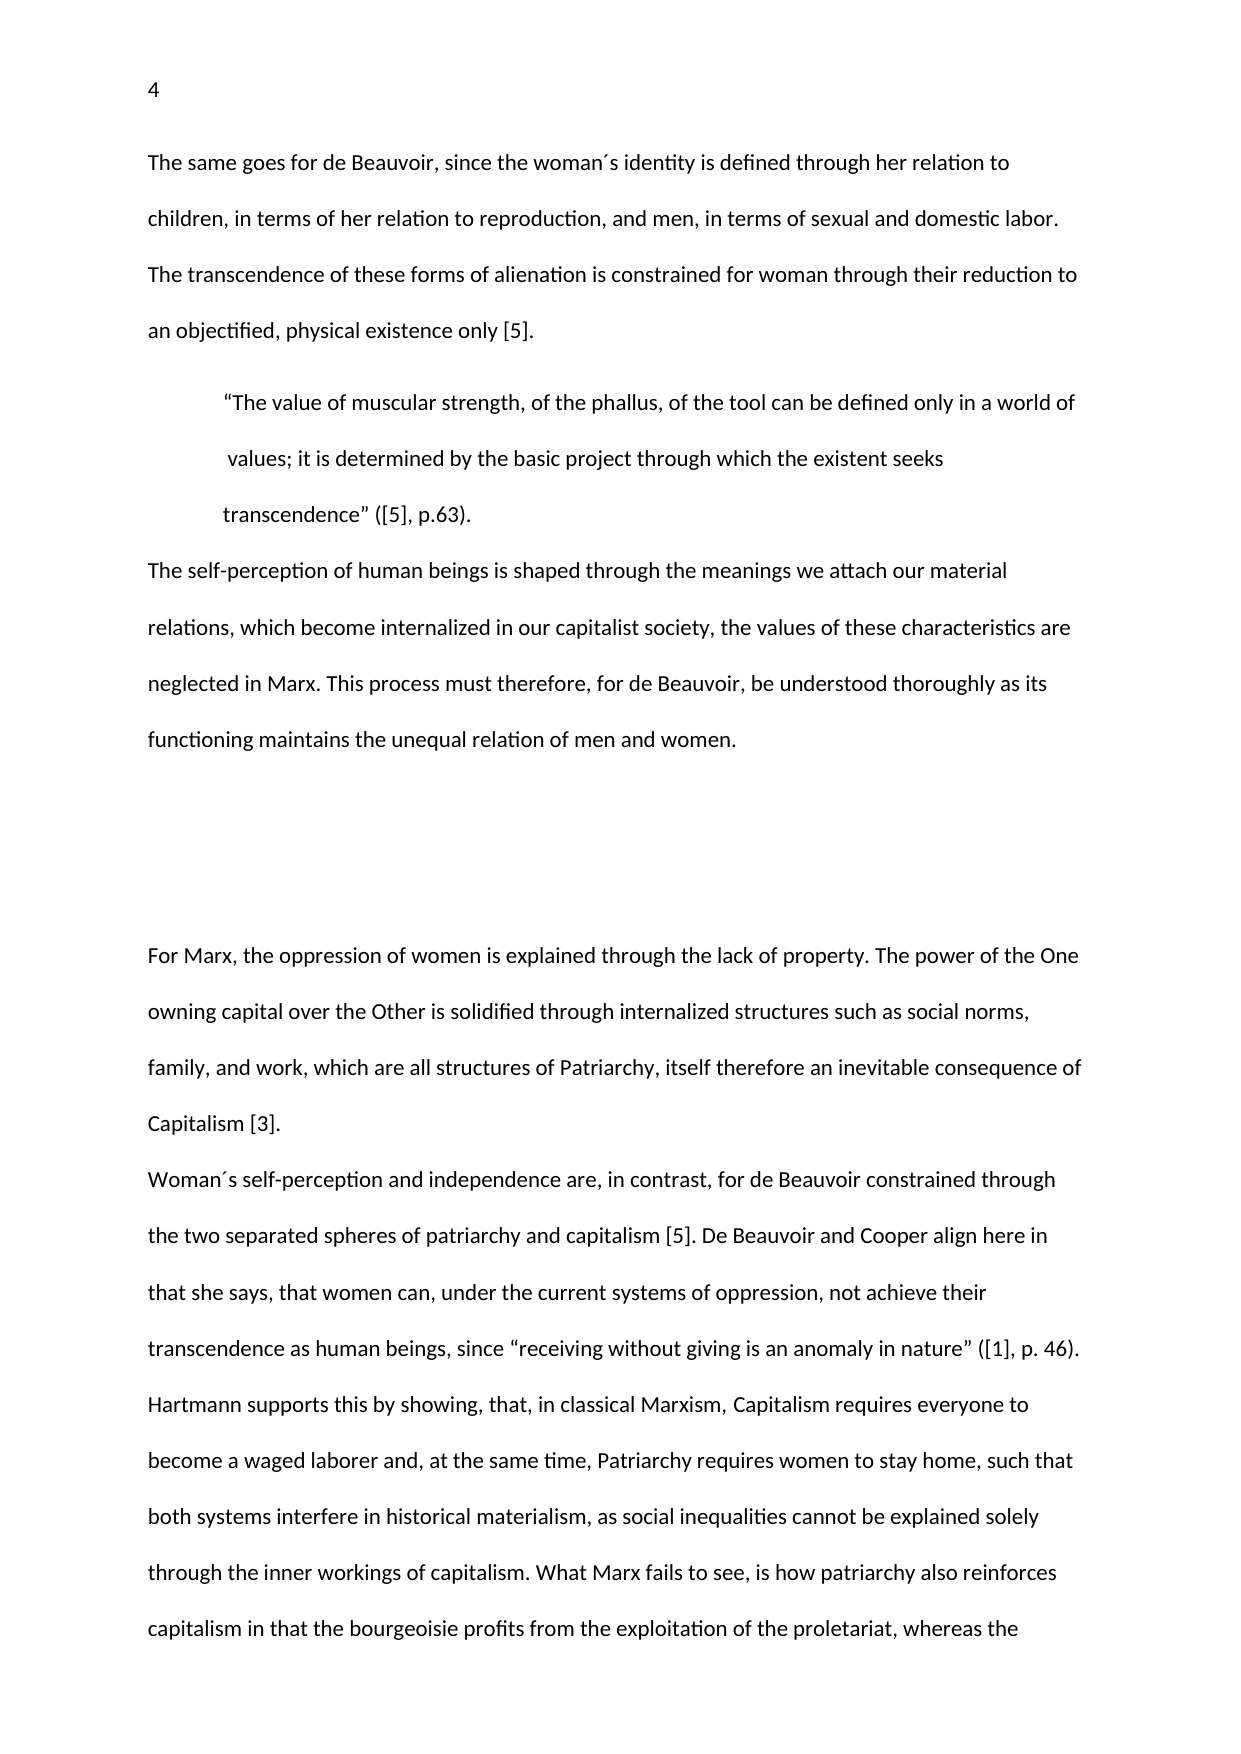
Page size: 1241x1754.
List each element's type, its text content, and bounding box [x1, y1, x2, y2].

text values; it is determined by the basic project through which the existent seeks transcendence” ([5], p.63). [223, 444, 1093, 528]
text For Marx, the oppression of women is explained through the lack of property. The power of the One owning capital over the Other is solidified through internalized structures such as social norms, family, and work, which are all structures of Patriarchy, itself therefore an inevitable consequence of Capitalism [3]. [148, 941, 1093, 1137]
text The self-perception of human beings is shaped through the meanings we attach our material relations, which become internalized in our capitalist society, the values of these characteristics are neglected in Marx. This process must therefore, for de Beauvoir, be understood thoroughly as its functioning maintains the unequal relation of men and women. [148, 557, 1093, 753]
text “The value of muscular strength, of the phallus, of the tool can be defined only in a world of [148, 388, 1093, 416]
text Hartmann supports this by showing, that, in classical Marxism, Capitalism requires everyone to become a waged laborer and, at the same time, Patriarchy requires women to stay home, such that both systems interfere in historical materialism, as social inequalities cannot be explained solely through the inner workings of capitalism. What Marx fails to see, is how patriarchy also reinforces capitalism in that the bourgeoisie profits from the exploitation of the proletariat, whereas the [148, 1390, 1093, 1642]
text Woman´s self-perception and independence are, in contrast, for de Beauvoir constrained through the two separated spheres of patriarchy and capitalism [5]. De Beauvoir and Cooper align here in that she says, that women can, under the current systems of oppression, not achieve their transcendence as human beings, since “receiving without giving is an anomaly in nature” ([1], p. 46). [148, 1166, 1093, 1362]
text The same goes for de Beauvoir, since the woman´s identity is defined through her relation to children, in terms of her relation to reproduction, and men, in terms of sexual and domestic labor. The transcendence of these forms of alienation is constrained for woman through their reduction to an objectified, physical existence only [5]. [148, 148, 1093, 344]
